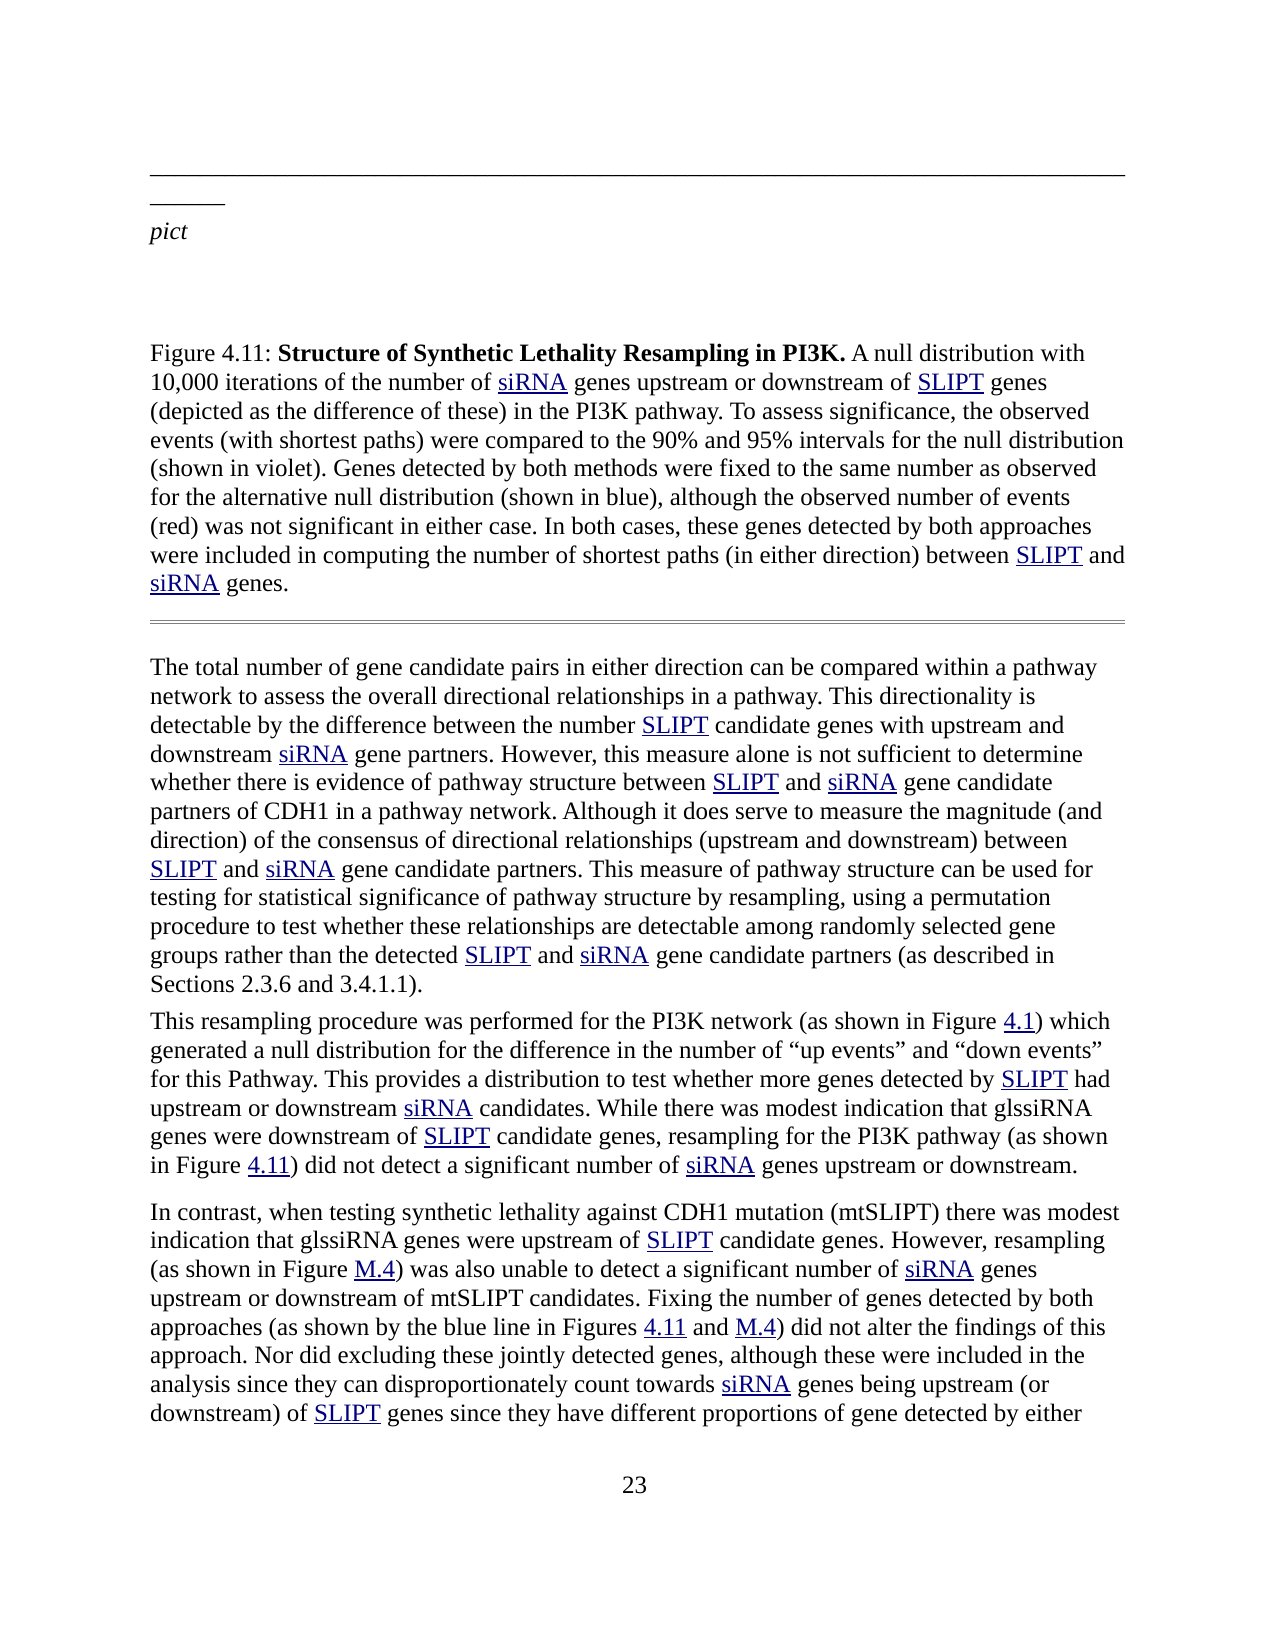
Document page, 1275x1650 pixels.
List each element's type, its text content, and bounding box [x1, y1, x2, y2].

text Figure 4.11: Structure of Synthetic Lethality Resampling in PI3K. A null distribution with 10,000 iterations of the number of siRNA genes upstream or downstream of SLIPT genes (depicted as the difference of these) in the PI3K pathway. To assess significance, the observed events (with shortest paths) were compared to the 90% and 95% intervals for the null distribution (shown in violet). Genes detected by both methods were fixed to the same number as observed for the alternative null distribution (shown in blue), although the observed number of events (red) was not significant in either case. In both cases, these genes detected by both approaches were included in computing the number of shortest paths (in either direction) between SLIPT and siRNA genes. [150, 338, 1125, 597]
text This resampling procedure was performed for the PI3K network (as shown in Figure 4.1) which generated a null distribution for the difference in the number of “up events” and “down events” for this Pathway. This provides a distribution to test whether more genes detected by SLIPT had upstream or downstream siRNA candidates. While there was modest indication that glssiRNA genes were downstream of SLIPT candidate genes, resampling for the PI3K pathway (as shown in Figure 4.11) did not detect a significant number of siRNA genes upstream or downstream. [150, 1006, 1125, 1179]
text The total number of gene candidate pairs in either direction can be compared within a pathway network to assess the overall directional relationships in a pathway. This directionality is detectable by the difference between the number SLIPT candidate genes with upstream and downstream siRNA gene partners. However, this measure alone is not sufficient to determine whether there is evidence of pathway structure between SLIPT and siRNA gene candidate partners of CDH1 in a pathway network. Although it does serve to measure the magnitude (and direction) of the consensus of directional relationships (upstream and downstream) between SLIPT and siRNA gene candidate partners. This measure of pathway structure can be used for testing for statistical significance of pathway structure by resampling, using a permutation procedure to test whether these relationships are detectable among randomly selected gene groups rather than the detected SLIPT and siRNA gene candidate partners (as described in Sections 2.3.6 and 3.4.1.1). [150, 652, 1125, 997]
text In contrast, when testing synthetic lethality against CDH1 mutation (mtSLIPT) there was modest indication that glssiRNA genes were upstream of SLIPT candidate genes. However, resampling (as shown in Figure M.4) was also unable to detect a significant number of siRNA genes upstream or downstream of mtSLIPT candidates. Fixing the number of genes detected by both approaches (as shown by the blue line in Figures 4.11 and M.4) did not alter the findings of this approach. Nor did excluding these jointly detected genes, although these were included in the analysis since they can disproportionately count towards siRNA genes being upstream (or downstream) of SLIPT genes since they have different proportions of gene detected by either [150, 1197, 1125, 1427]
text pict [150, 216, 1125, 245]
text ______ [150, 176, 1125, 207]
text ______________________________________________________________________________ [150, 150, 1125, 175]
